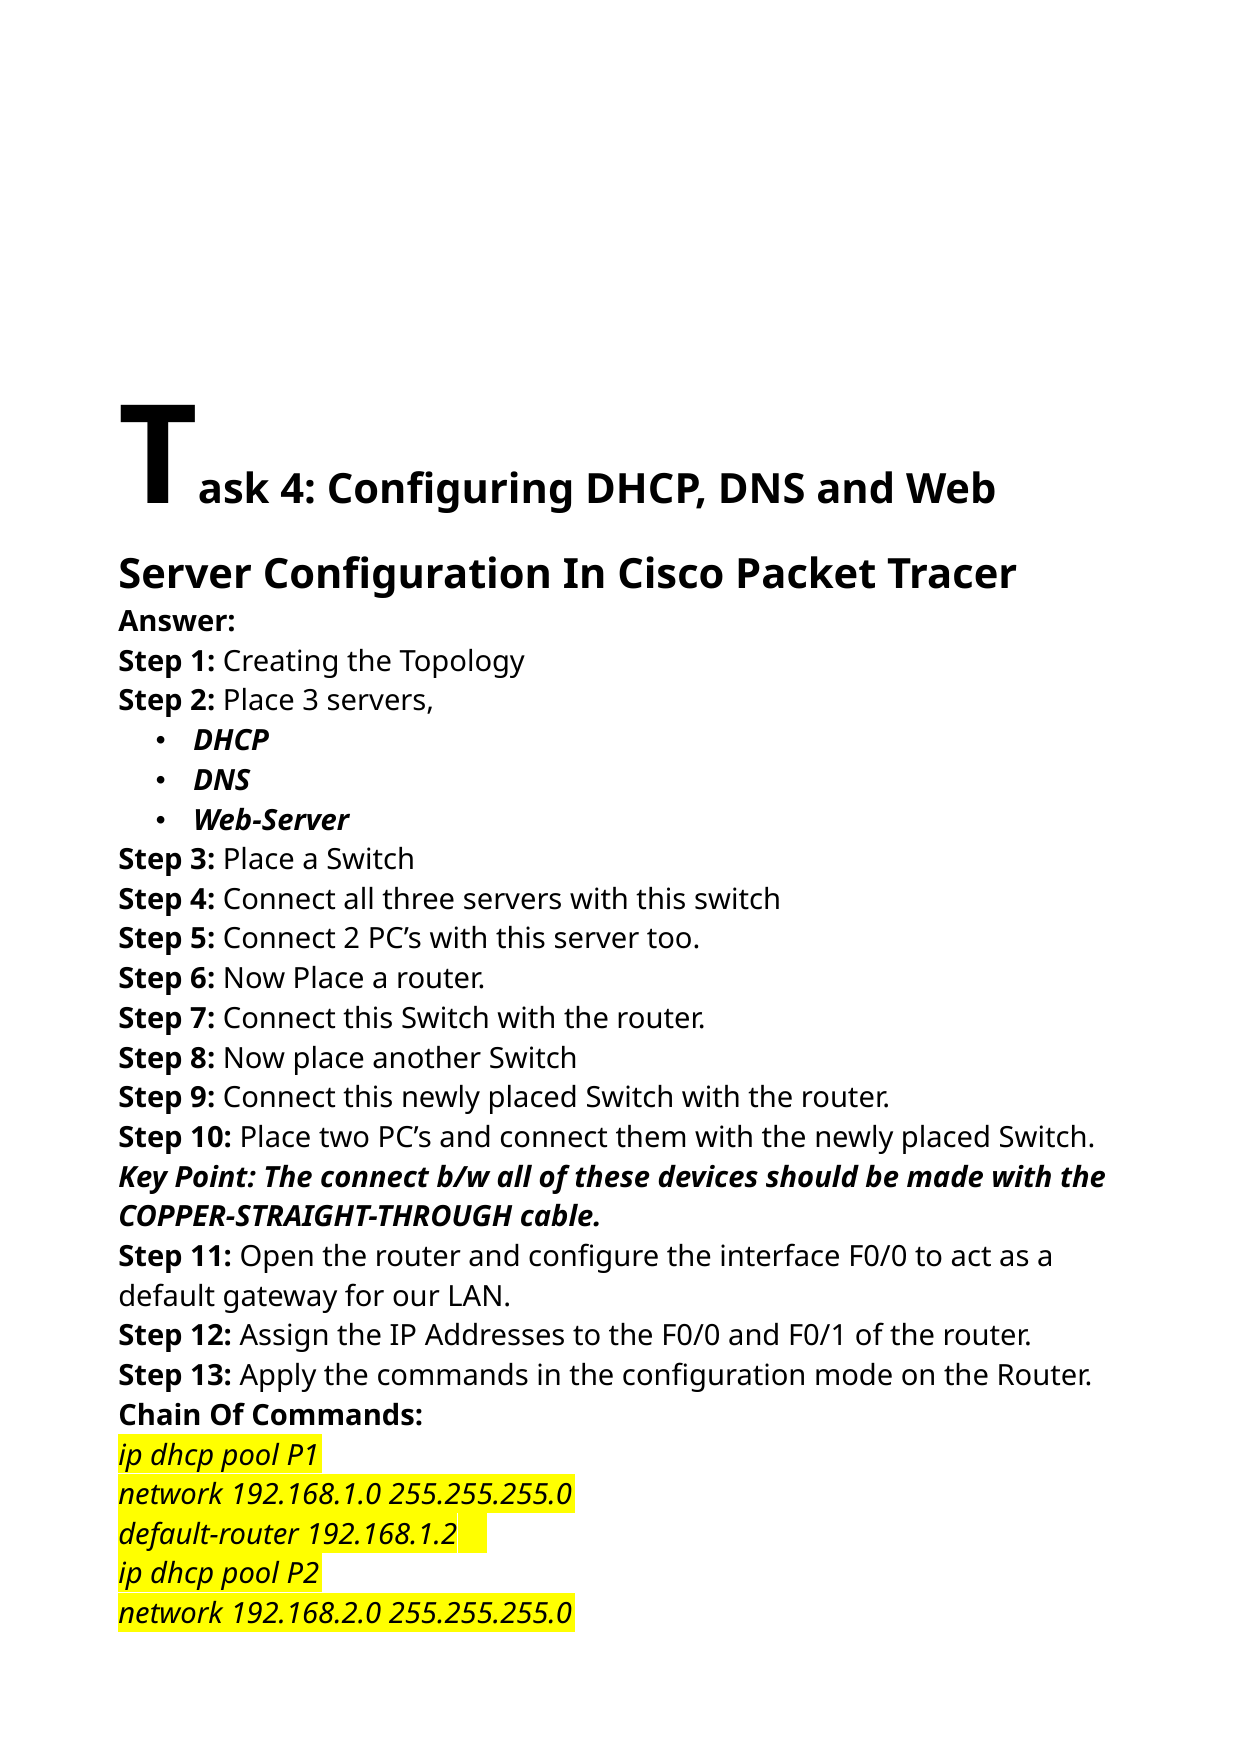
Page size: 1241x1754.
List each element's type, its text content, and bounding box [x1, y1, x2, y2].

text Step 6: Now Place a router. [118, 957, 1122, 997]
text Task 4: Configuring DHCP, DNS and Web Server Configuration In Cisco Packet Tracer [118, 356, 1122, 600]
text Step 12: Assign the IP Addresses to the F0/0 and F0/1 of the router. [118, 1315, 1122, 1354]
text Step 1: Creating the Topology [118, 640, 1122, 680]
list DNS [156, 759, 1122, 799]
text Step 4: Connect all three servers with this switch [118, 878, 1122, 918]
text Step 10: Place two PC’s and connect them with the newly placed Switch. [118, 1116, 1122, 1156]
text network 192.168.2.0 255.255.255.0 [118, 1592, 1122, 1632]
text Step 5: Connect 2 PC’s with this server too. [118, 918, 1122, 957]
list DHCP [156, 719, 1122, 759]
text Step 7: Connect this Switch with the router. [118, 997, 1122, 1037]
text default-router 192.168.1.2 [118, 1513, 1122, 1553]
text Step 8: Now place another Switch [118, 1037, 1122, 1077]
text ip dhcp pool P2 [118, 1553, 1122, 1592]
text Step 2: Place 3 servers, [118, 680, 1122, 719]
text Chain Of Commands: [118, 1394, 1122, 1434]
text Key Point: The connect b/w all of these devices should be made with the COPPER-STRAIGHT-THROUGH cable. [118, 1156, 1122, 1235]
text Step 9: Connect this newly placed Switch with the router. [118, 1077, 1122, 1116]
text Answer: [118, 600, 1122, 640]
text Step 11: Open the router and configure the interface F0/0 to act as a default gateway for our LAN. [118, 1235, 1122, 1315]
text Step 3: Place a Switch [118, 838, 1122, 878]
list Web-Server [156, 799, 1122, 838]
text network 192.168.1.0 255.255.255.0 [118, 1473, 1122, 1513]
text Step 13: Apply the commands in the configuration mode on the Router. [118, 1354, 1122, 1394]
text ip dhcp pool P1 [118, 1434, 1122, 1473]
